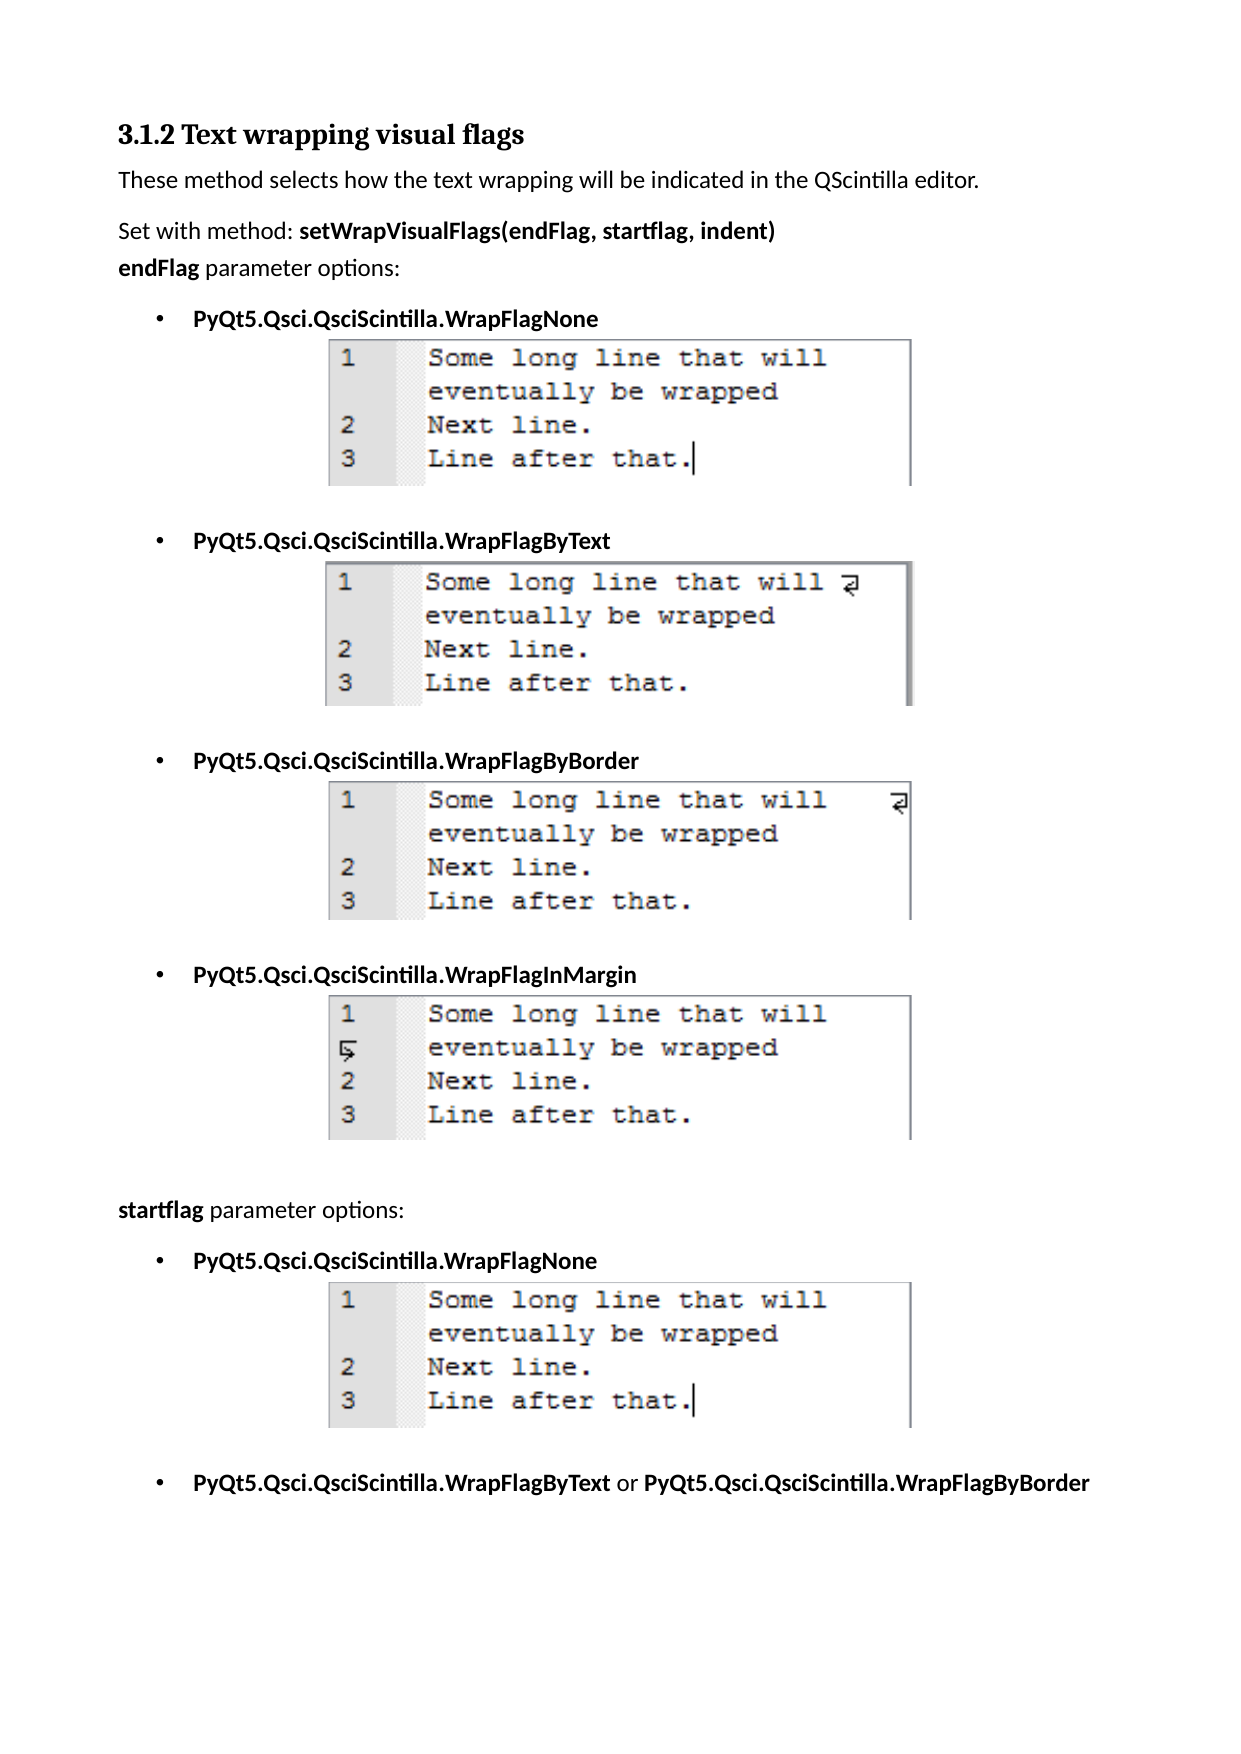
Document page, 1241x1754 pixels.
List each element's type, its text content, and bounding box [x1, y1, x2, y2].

list PyQt5.Qsci.QsciScintilla.WrapFlagNone [156, 1246, 1122, 1276]
picture [328, 339, 912, 486]
text startflag parameter options: [118, 1194, 1122, 1225]
list PyQt5.Qsci.QsciScintilla.WrapFlagByText or PyQt5.Qsci.QsciScintilla.WrapFlagByBorder [156, 1468, 1122, 1498]
list PyQt5.Qsci.QsciScintilla.WrapFlagInMargin [156, 959, 1122, 989]
subtitle 3.1.2 Text wrapping visual flags [118, 118, 1122, 152]
text Set with method: setWrapVisualFlags(endFlag, startflag, indent) endFlag parameter options: [118, 216, 1122, 283]
list PyQt5.Qsci.QsciScintilla.WrapFlagNone [156, 303, 1122, 334]
picture [328, 1282, 912, 1428]
picture [328, 781, 912, 920]
text These method selects how the text wrapping will be indicated in the QScintilla editor. [118, 164, 1122, 195]
list PyQt5.Qsci.QsciScintilla.WrapFlagByBorder [156, 745, 1122, 776]
picture [328, 995, 912, 1140]
picture [325, 561, 915, 706]
list PyQt5.Qsci.QsciScintilla.WrapFlagByText [156, 525, 1122, 556]
